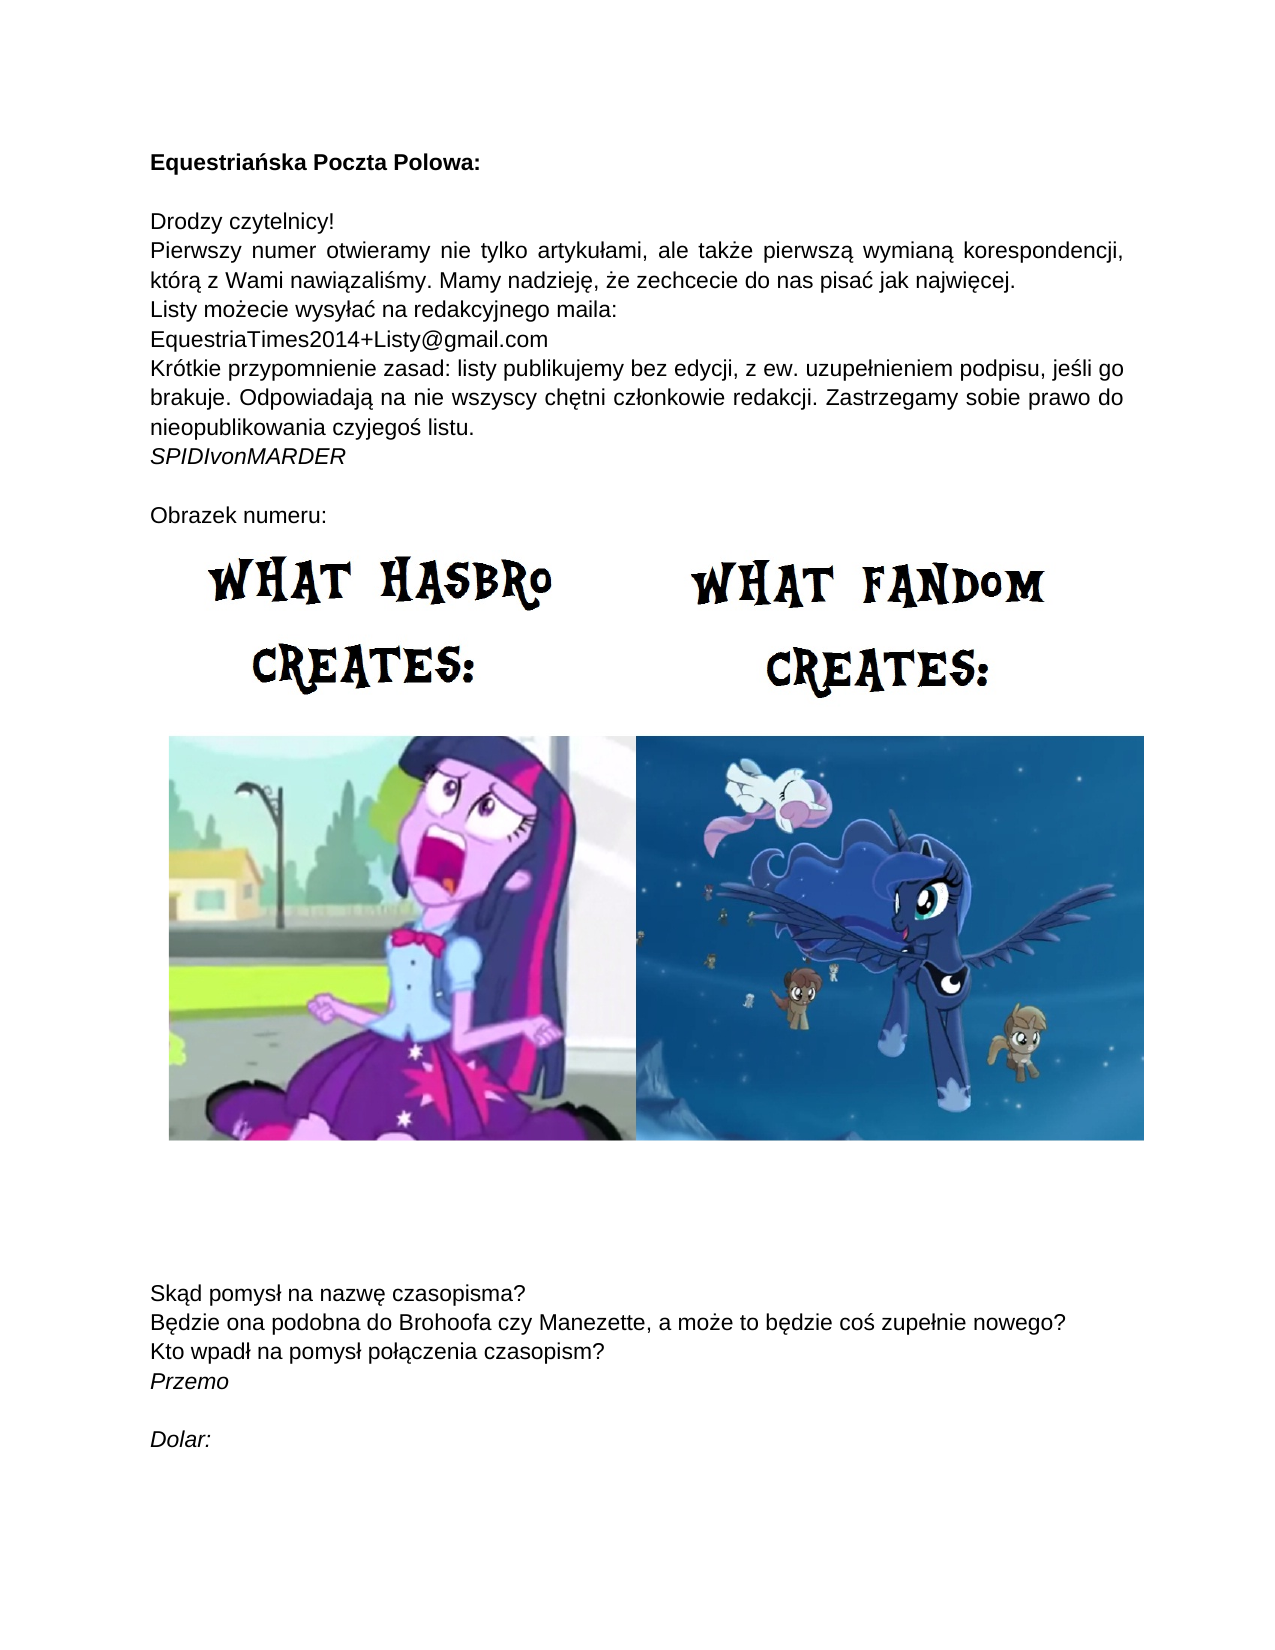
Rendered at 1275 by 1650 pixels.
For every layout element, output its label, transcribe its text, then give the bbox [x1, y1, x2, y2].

text Equestriańska Poczta Polowa: [150, 150, 1125, 176]
text Krótkie przypomnienie zasad: listy publikujemy bez edycji, z ew. uzupełnieniem podpisu, jeśli go brakuje. Odpowiadają na nie wszyscy chętni członkowie redakcji. Zastrzegamy sobie prawo do nieopublikowania czyjegoś listu. [150, 356, 1125, 440]
text EquestriaTimes2014+Listy@gmail.com [150, 326, 1125, 352]
text Listy możecie wysyłać na redakcyjnego maila: [150, 297, 1125, 322]
text Będzie ona podobna do Brohoofa czy Manezette, a może to będzie coś zupełnie nowego? [150, 1309, 1125, 1335]
text Skąd pomysł na nazwę czasopisma? [150, 1280, 1125, 1306]
text Przemo [150, 1368, 1125, 1394]
text Pierwszy numer otwieramy nie tylko artykułami, ale także pierwszą wymianą korespondencji, którą z Wami nawiązaliśmy. Mamy nadzieję, że zechcecie do nas pisać jak najwięcej. [150, 238, 1125, 293]
picture [168, 550, 1144, 1141]
text Dolar: [150, 1427, 1125, 1453]
text SPIDIvonMARDER [150, 444, 1125, 469]
text Kto wpadł na pomysł połączenia czasopism? [150, 1339, 1125, 1364]
text Drodzy czytelnicy! [150, 209, 1125, 234]
text Obrazek numeru: [150, 502, 1125, 528]
